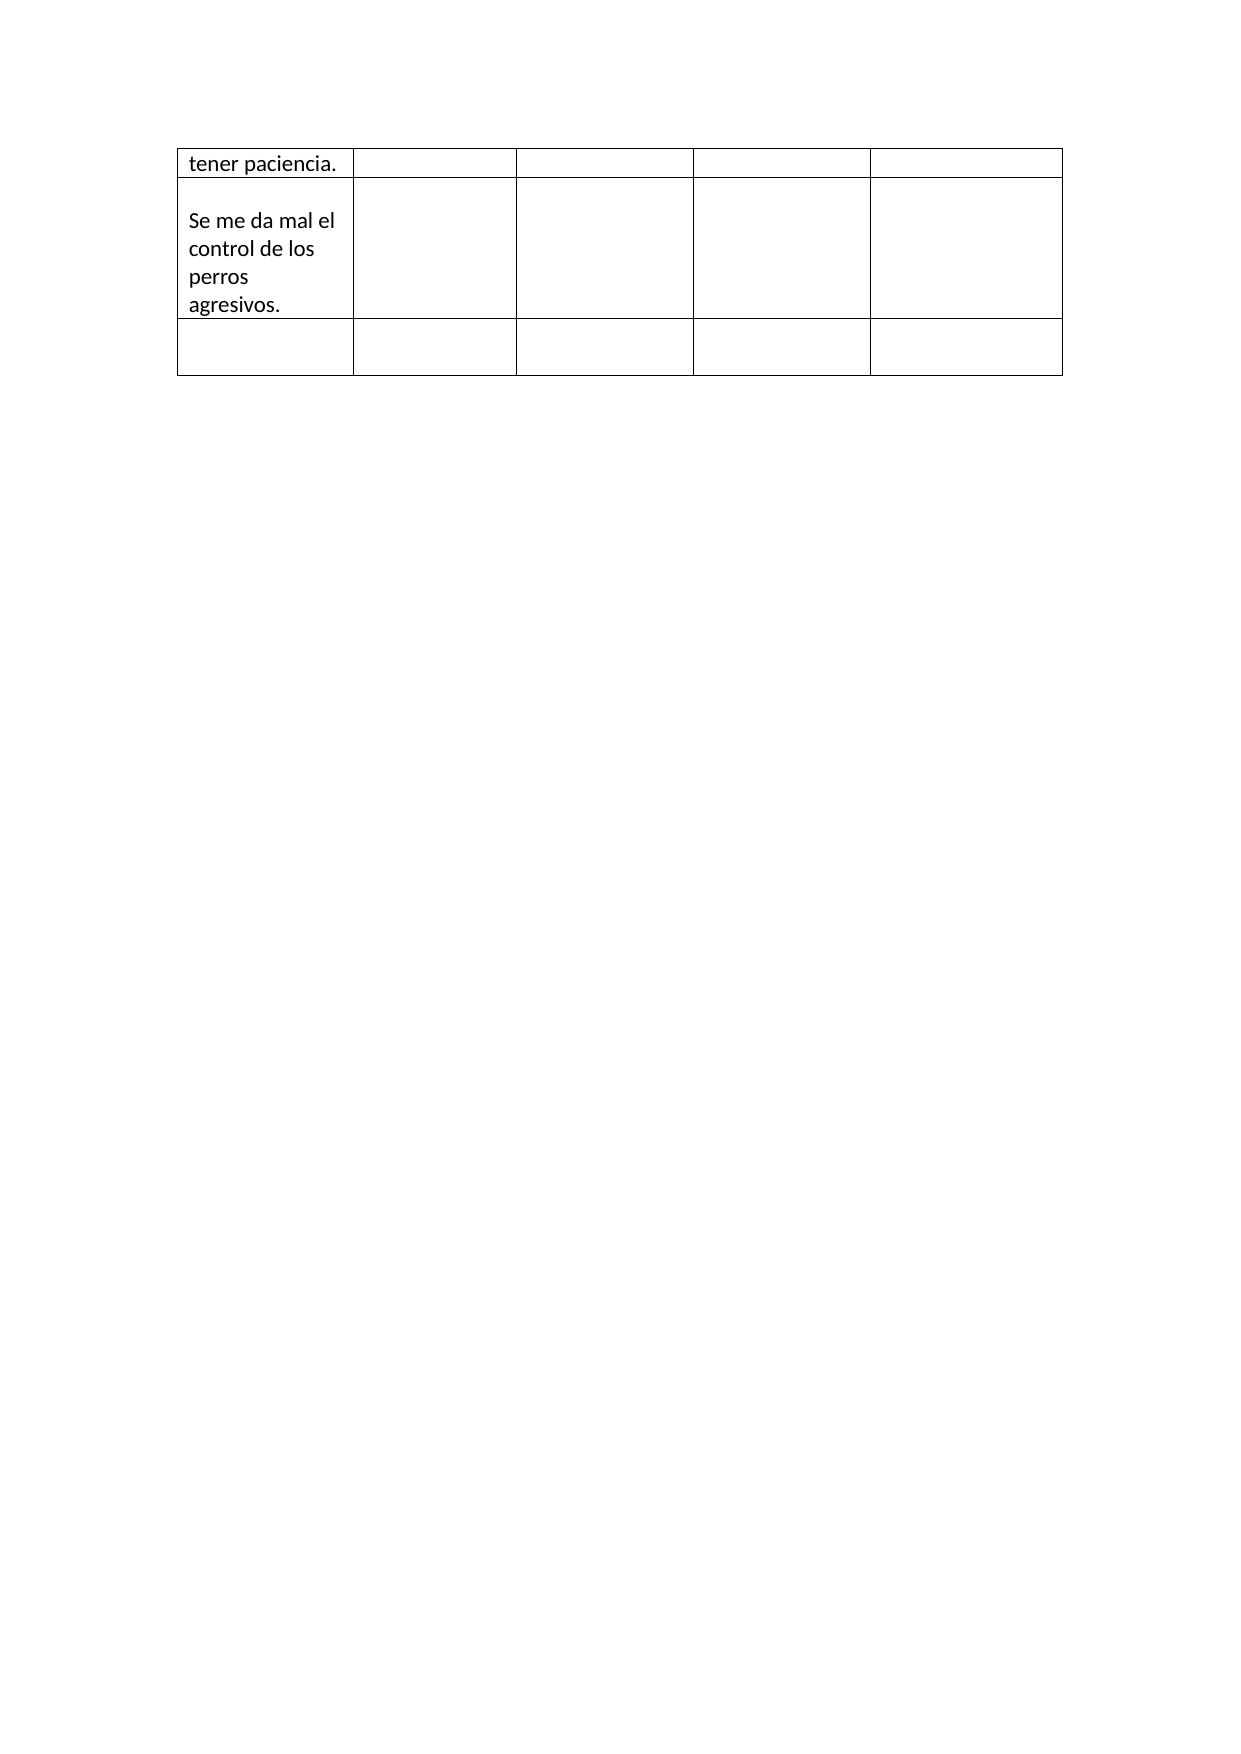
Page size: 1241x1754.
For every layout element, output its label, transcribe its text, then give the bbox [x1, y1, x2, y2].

table_cell [871, 319, 1062, 375]
table_cell Se me da mal el control de los perros agresivos. [178, 178, 353, 318]
table_cell [694, 178, 870, 318]
table_cell [694, 149, 870, 177]
table_cell [354, 149, 516, 177]
table_cell [354, 319, 516, 375]
table_cell [517, 149, 693, 177]
table_cell [517, 178, 693, 318]
table_cell tener paciencia. [178, 149, 353, 177]
table_cell [694, 319, 870, 375]
table_cell [178, 319, 353, 375]
table_cell [871, 149, 1062, 177]
table_cell [354, 178, 516, 318]
table_cell [871, 178, 1062, 318]
table_cell [517, 319, 693, 375]
